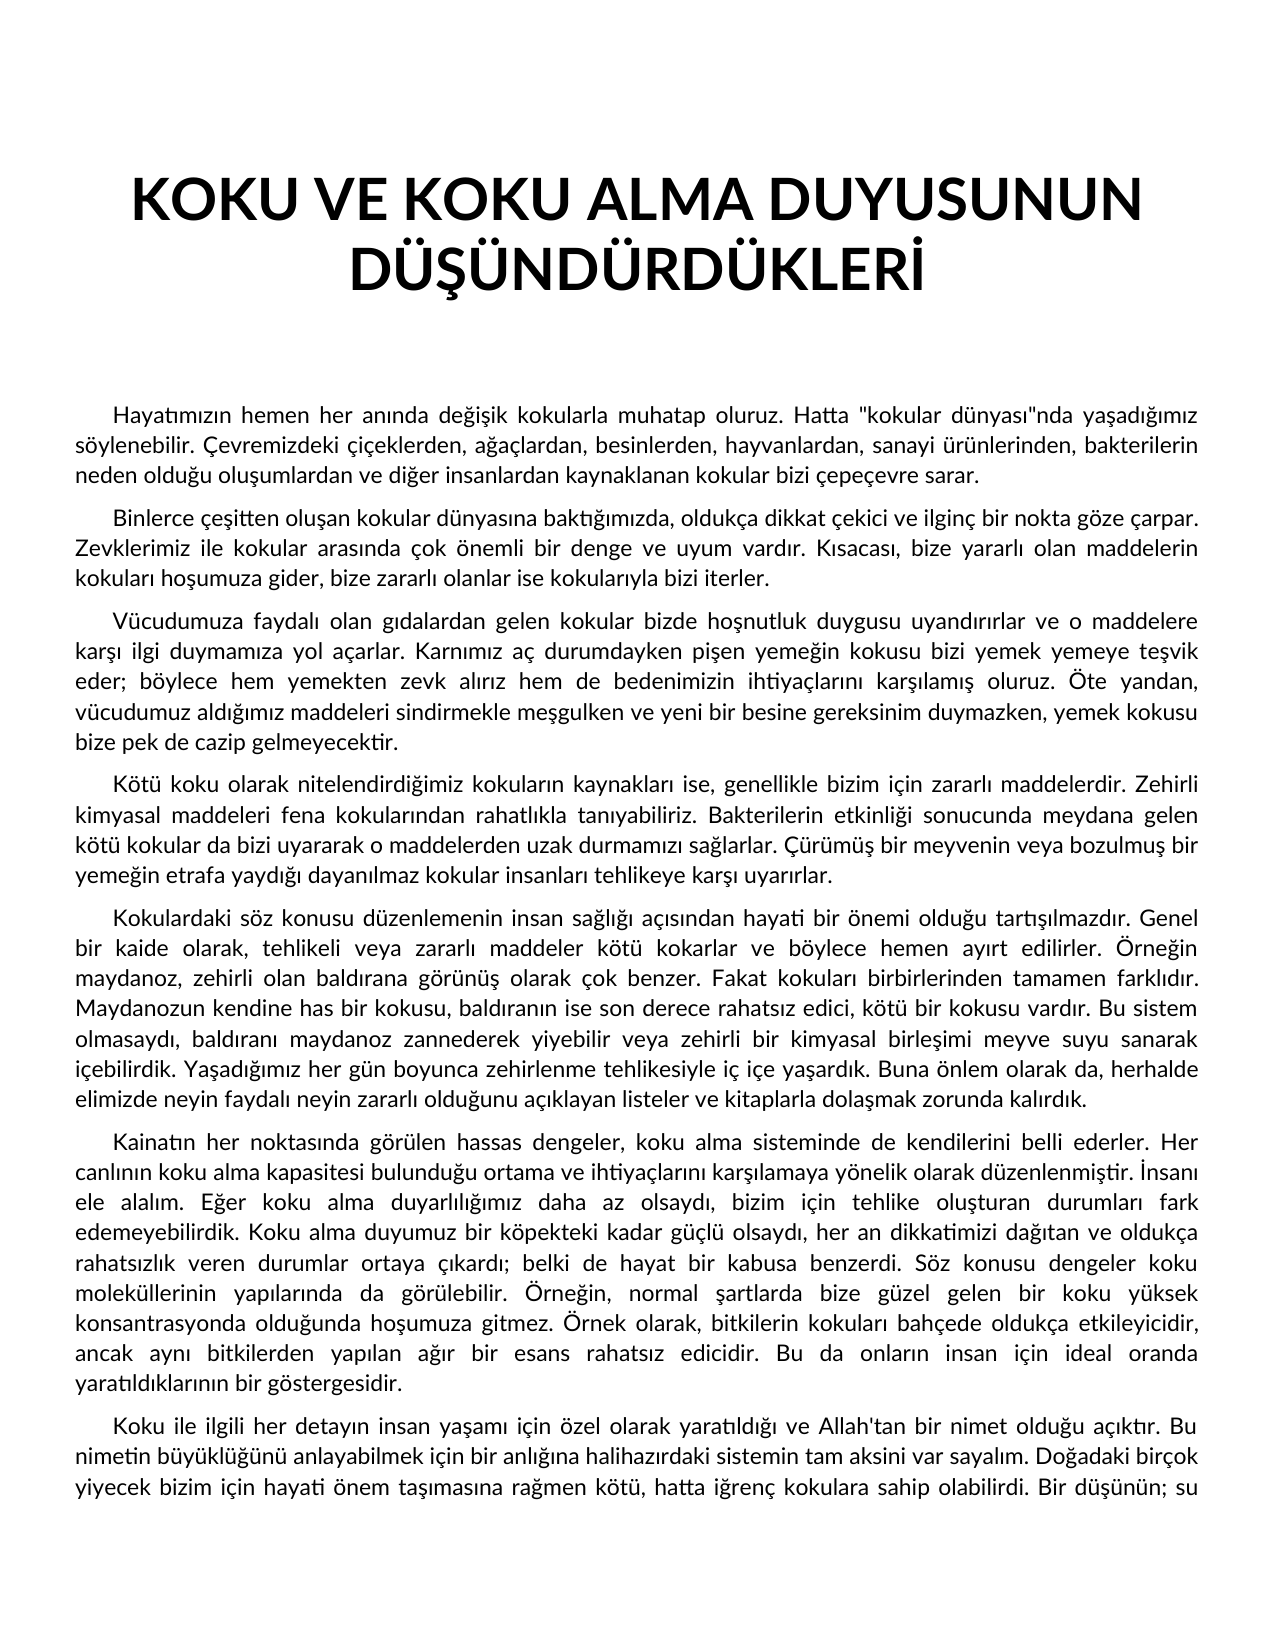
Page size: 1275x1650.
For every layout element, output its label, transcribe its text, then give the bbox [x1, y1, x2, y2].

text Koku ile ilgili her detayın insan yaşamı için özel olarak yaratıldığı ve Allah'tan bir nimet olduğu açıktır. Bu nimetin büyüklüğünü anlayabilmek için bir anlığına halihazırdaki sistemin tam aksini var sayalım. Doğadaki birçok yiyecek bizim için hayati önem taşımasına rağmen kötü, hatta iğrenç kokulara sahip olabilirdi. Bir düşünün; su [75, 1412, 1200, 1500]
text Kokulardaki söz konusu düzenlemenin insan sağlığı açısından hayati bir önemi olduğu tartışılmazdır. Genel bir kaide olarak, tehlikeli veya zararlı maddeler kötü kokarlar ve böylece hemen ayırt edilirler. Örneğin maydanoz, zehirli olan baldırana görünüş olarak çok benzer. Fakat kokuları birbirlerinden tamamen farklıdır. Maydanozun kendine has bir kokusu, baldıranın ise son derece rahatsız edici, kötü bir kokusu vardır. Bu sistem olmasaydı, baldıranı maydanoz zannederek yiyebilir veya zehirli bir kimyasal birleşimi meyve suyu sanarak içebilirdik. Yaşadığımız her gün boyunca zehirlenme tehlikesiyle iç içe yaşardık. Buna önlem olarak da, herhalde elimizde neyin faydalı neyin zararlı olduğunu açıklayan listeler ve kitaplarla dolaşmak zorunda kalırdık. [75, 903, 1200, 1112]
text Binlerce çeşitten oluşan kokular dünyasına baktığımızda, oldukça dikkat çekici ve ilginç bir nokta göze çarpar. Zevklerimiz ile kokular arasında çok önemli bir denge ve uyum vardır. Kısacası, bize yararlı olan maddelerin kokuları hoşumuza gider, bize zararlı olanlar ise kokularıyla bizi iterler. [75, 503, 1200, 591]
text Kötü koku olarak nitelendirdiğimiz kokuların kaynakları ise, genellikle bizim için zararlı maddelerdir. Zehirli kimyasal maddeleri fena kokularından rahatlıkla tanıyabiliriz. Bakterilerin etkinliği sonucunda meydana gelen kötü kokular da bizi uyararak o maddelerden uzak durmamızı sağlarlar. Çürümüş bir meyvenin veya bozulmuş bir yemeğin etrafa yaydığı dayanılmaz kokular insanları tehlikeye karşı uyarırlar. [75, 770, 1200, 888]
text Kainatın her noktasında görülen hassas dengeler, koku alma sisteminde de kendilerini belli ederler. Her canlının koku alma kapasitesi bulunduğu ortama ve ihtiyaçlarını karşılamaya yönelik olarak düzenlenmiştir. İnsanı ele alalım. Eğer koku alma duyarlılığımız daha az olsaydı, bizim için tehlike oluşturan durumları fark edemeyebilirdik. Koku alma duyumuz bir köpekteki kadar güçlü olsaydı, her an dikkatimizi dağıtan ve oldukça rahatsızlık veren durumlar ortaya çıkardı; belki de hayat bir kabusa benzerdi. Söz konusu dengeler koku moleküllerinin yapılarında da görülebilir. Örneğin, normal şartlarda bize güzel gelen bir koku yüksek konsantrasyonda olduğunda hoşumuza gitmez. Örnek olarak, bitkilerin kokuları bahçede oldukça etkileyicidir, ancak aynı bitkilerden yapılan ağır bir esans rahatsız edicidir. Bu da onların insan için ideal oranda yaratıldıklarının bir göstergesidir. [75, 1127, 1200, 1397]
text Hayatımızın hemen her anında değişik kokularla muhatap oluruz. Hatta "kokular dünyası"nda yaşadığımız söylenebilir. Çevremizdeki çiçeklerden, ağaçlardan, besinlerden, hayvanlardan, sanayi ürünlerinden, bakterilerin neden olduğu oluşumlardan ve diğer insanlardan kaynaklanan kokular bizi çepeçevre sarar. [75, 400, 1200, 488]
text Vücudumuza faydalı olan gıdalardan gelen kokular bizde hoşnutluk duygusu uyandırırlar ve o maddelere karşı ilgi duymamıza yol açarlar. Karnımız aç durumdayken pişen yemeğin kokusu bizi yemek yemeye teşvik eder; böylece hem yemekten zevk alırız hem de bedenimizin ihtiyaçlarını karşılamış oluruz. Öte yandan, vücudumuz aldığımız maddeleri sindirmekle meşgulken ve yeni bir besine gereksinim duymazken, yemek kokusu bize pek de cazip gelmeyecektir. [75, 607, 1200, 755]
subtitle KOKU VE KOKU ALMA DUYUSUNUN DÜŞÜNDÜRDÜKLERİ [75, 162, 1200, 302]
